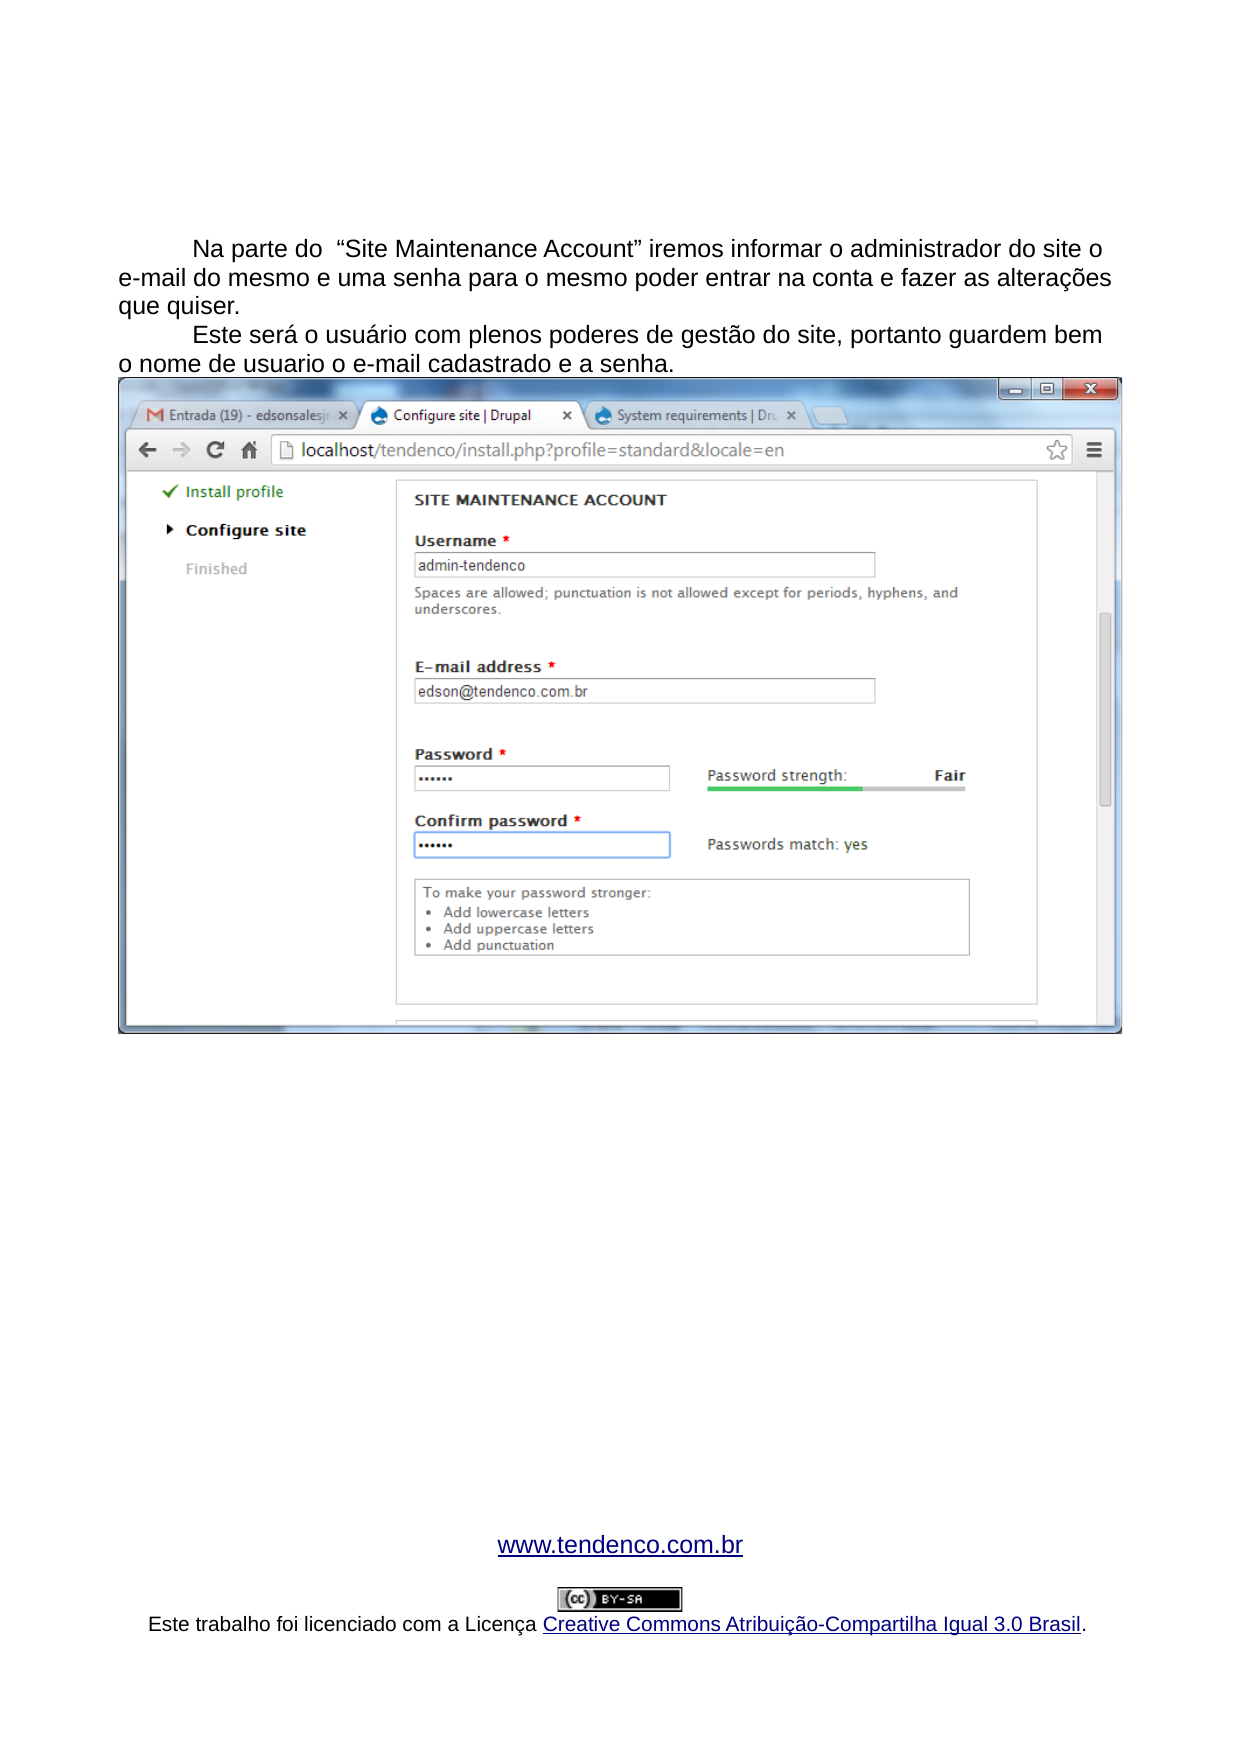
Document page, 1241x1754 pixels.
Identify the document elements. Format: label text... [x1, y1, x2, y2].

picture [557, 1587, 683, 1612]
text Este será o usuário com plenos poderes de gestão do site, portanto guardem bem o nome de usuario o e-mail cadastrado e a senha. [118, 320, 1122, 377]
text Na parte do “Site Maintenance Account” iremos informar o administrador do site o e-mail do mesmo e uma senha para o mesmo poder entrar na conta e fazer as alterações que quiser. [118, 234, 1122, 320]
picture [118, 377, 1123, 1034]
